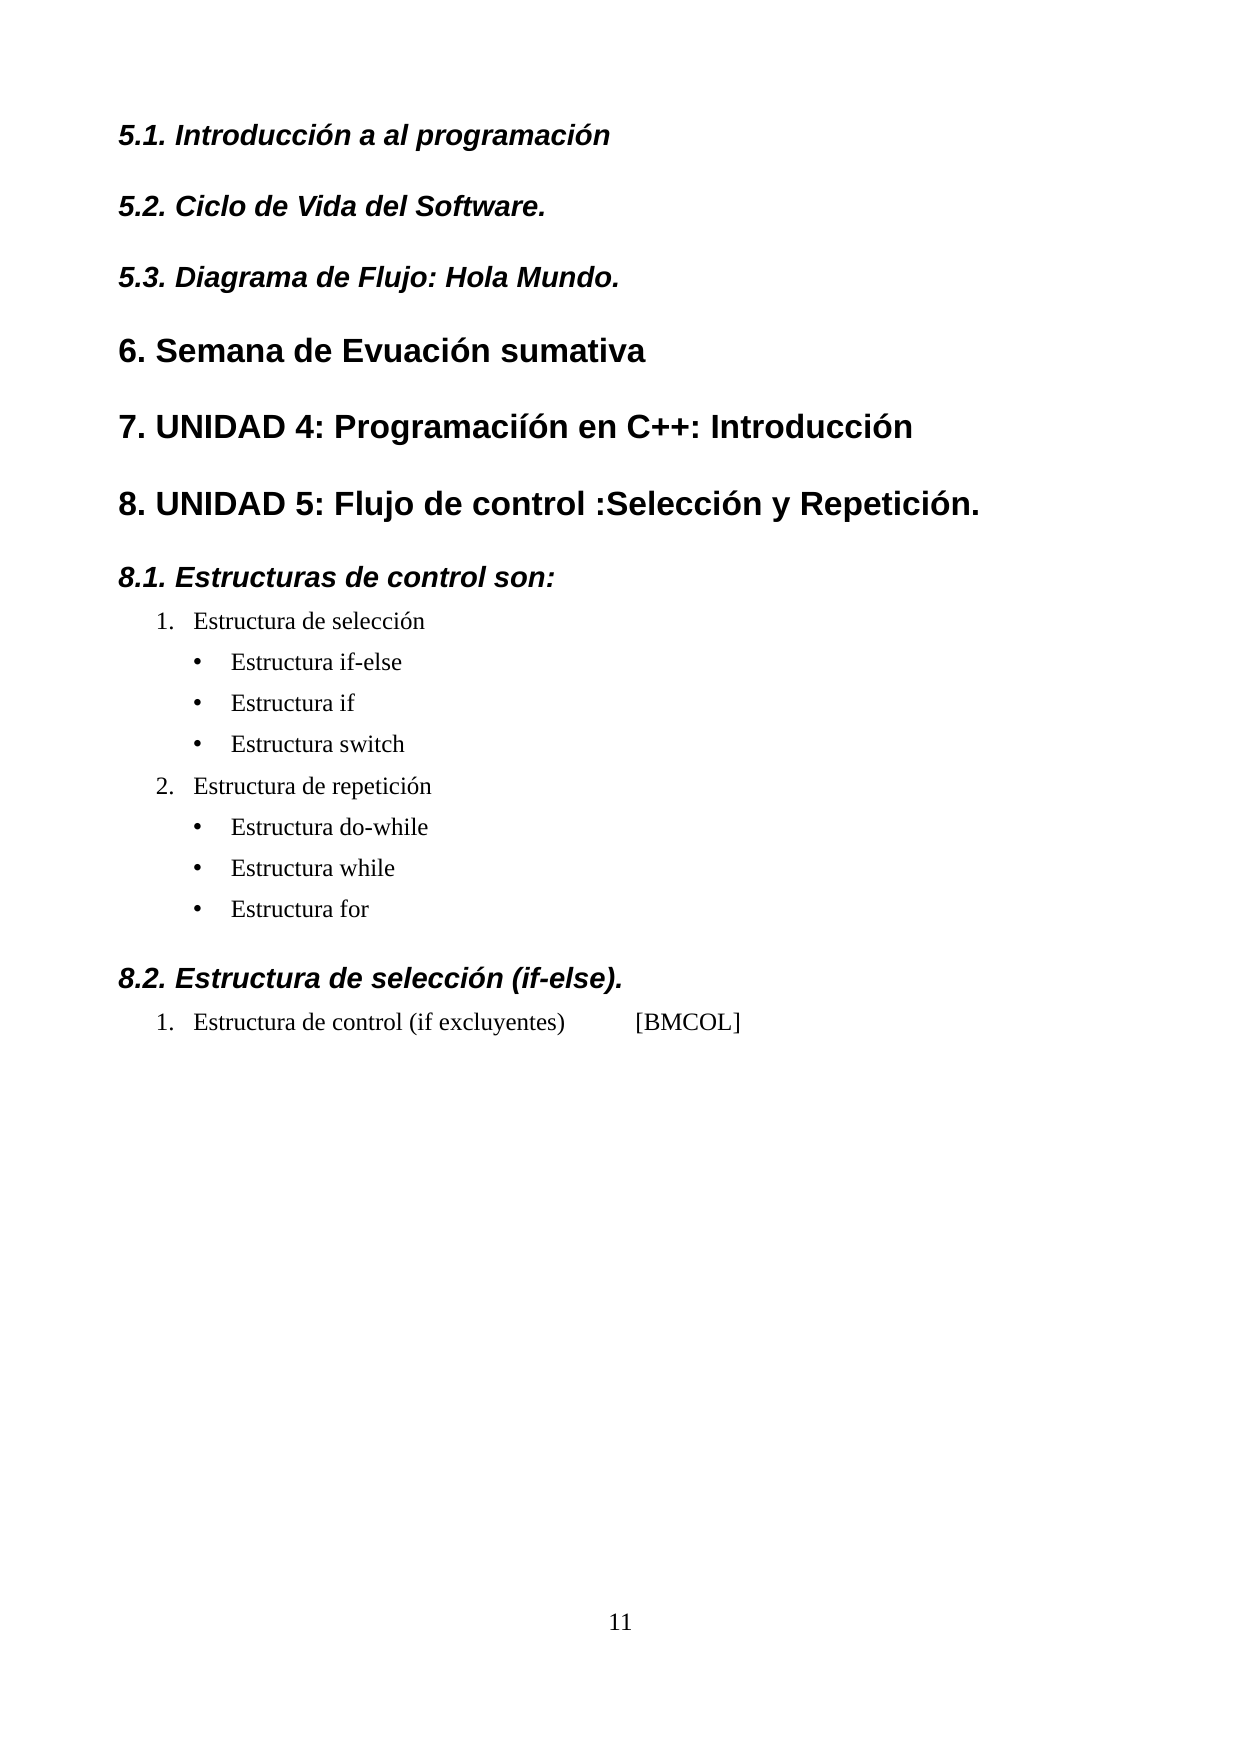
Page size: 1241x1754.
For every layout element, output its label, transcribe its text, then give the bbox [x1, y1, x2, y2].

subtitle UNIDAD 4: Programaciíón en C++: Introducción [118, 407, 1122, 446]
list Estructura while [193, 853, 1122, 882]
subtitle Introducción a al programación [118, 118, 1122, 152]
list Estructura do-while [193, 812, 1122, 841]
list Estructura for [193, 894, 1122, 923]
list Estructura de control (if excluyentes) [BMCOL] [156, 1007, 1122, 1036]
subtitle Estructura de selección (if-else). [118, 961, 1122, 994]
list Estructura if-else [193, 647, 1122, 676]
subtitle Semana de Evuación sumativa [118, 331, 1122, 370]
list Estructura switch [193, 729, 1122, 758]
list Estructura if [193, 688, 1122, 717]
subtitle Ciclo de Vida del Software. [118, 189, 1122, 223]
list Estructura de repetición [156, 771, 1122, 799]
subtitle UNIDAD 5: Flujo de control :Selección y Repetición. [118, 483, 1122, 522]
subtitle Estructuras de control son: [118, 560, 1122, 593]
subtitle Diagrama de Flujo: Hola Mundo. [118, 260, 1122, 294]
list Estructura de selección [156, 606, 1122, 634]
